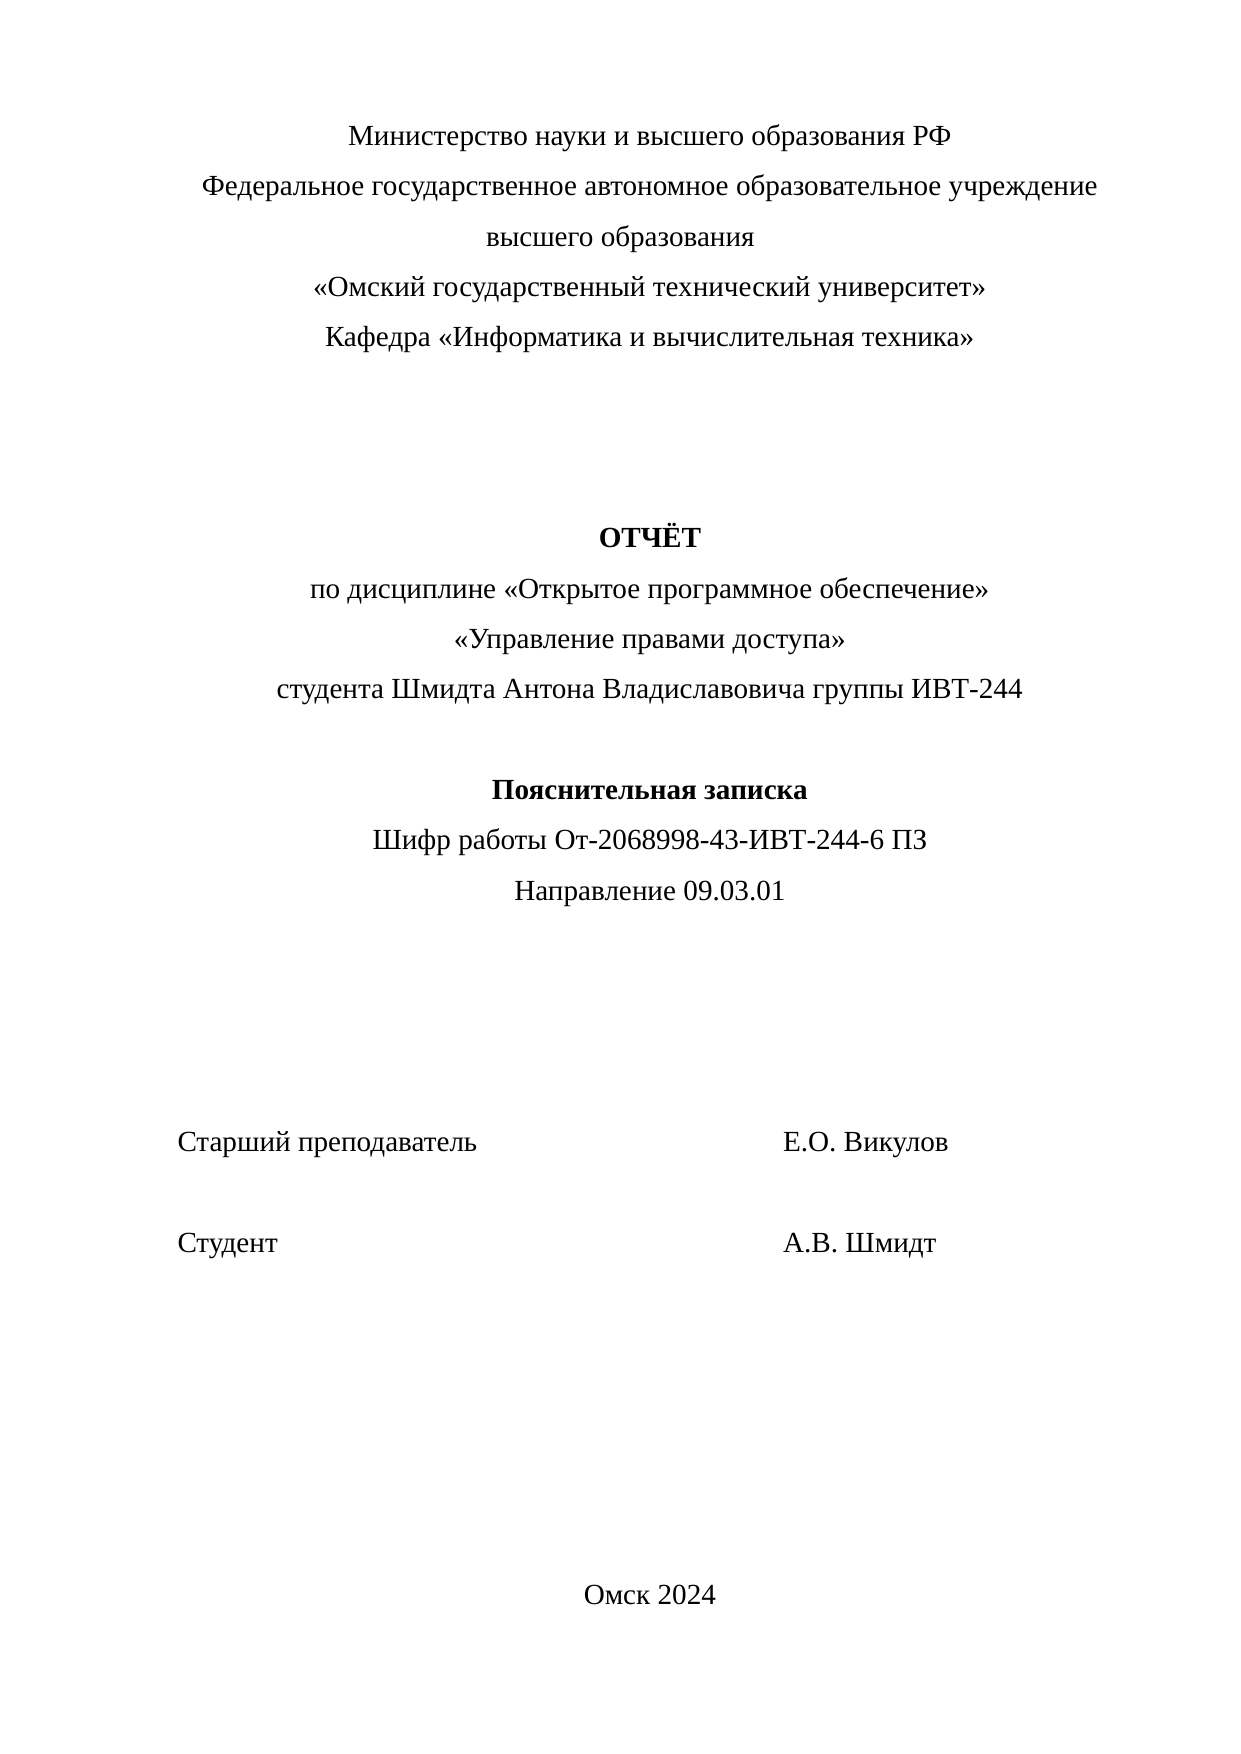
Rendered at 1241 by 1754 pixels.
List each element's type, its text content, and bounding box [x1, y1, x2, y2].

text Студент А.В. Шмидт [118, 1225, 1122, 1258]
text Пояснительная записка [118, 772, 1122, 806]
text «Омский государственный технический университет» [118, 269, 1122, 303]
text «Управление правами доступа» [118, 621, 1122, 655]
text ОТЧЁТ [118, 521, 1122, 554]
text Омск 2024 [118, 1577, 1122, 1611]
text Старший преподаватель Е.О. Викулов [118, 1124, 1122, 1158]
text по дисциплине «Открытое программное обеспечение» [118, 571, 1122, 604]
text студента Шмидта Антона Владиславовича группы ИВТ-244 [118, 672, 1122, 705]
text Кафедра «Информатика и вычислительная техника» [118, 319, 1122, 353]
text Федеральное государственное автономное образовательное учреждение высшего образования [118, 168, 1122, 252]
text Направление 09.03.01 [118, 873, 1122, 906]
text Министерство науки и высшего образования РФ [118, 118, 1122, 152]
text Шифр работы От-2068998-43-ИВТ-244-6 ПЗ [118, 822, 1122, 856]
